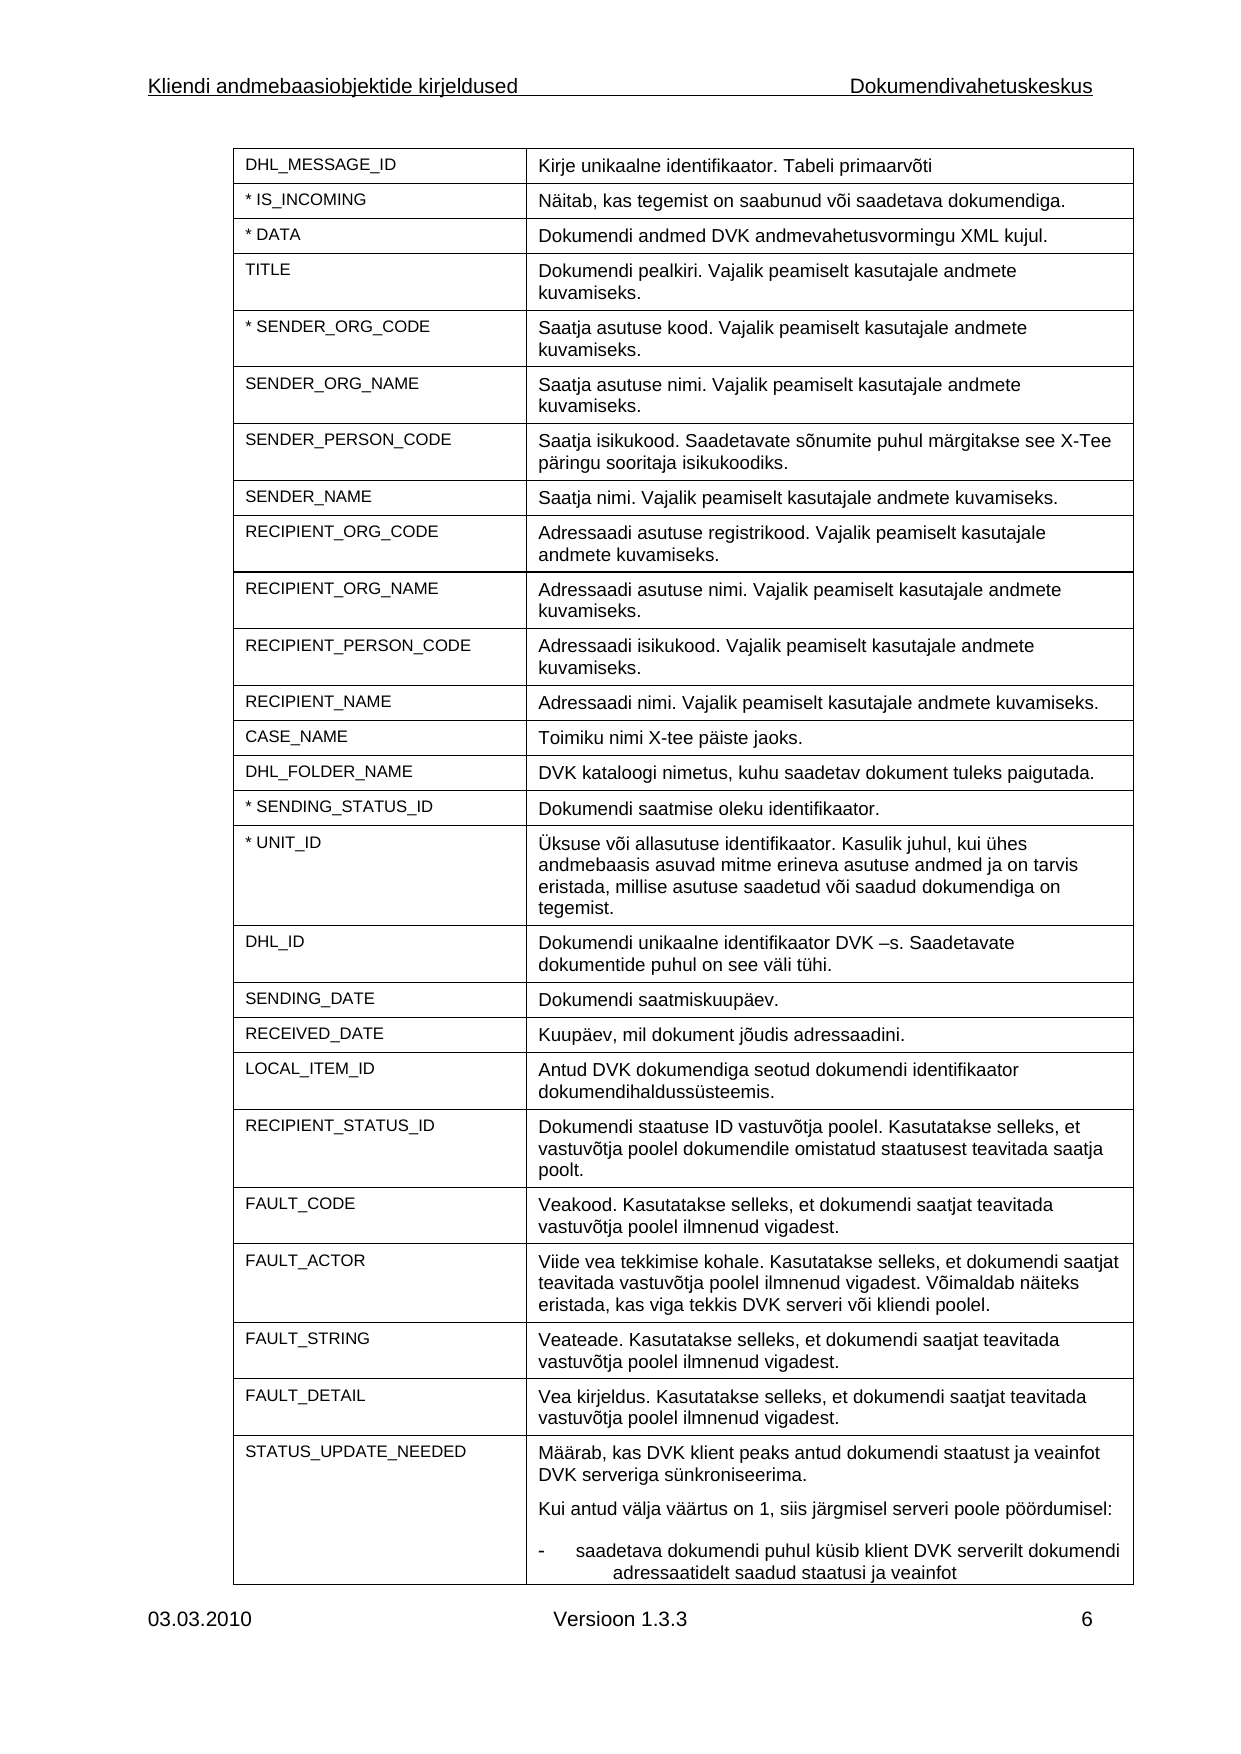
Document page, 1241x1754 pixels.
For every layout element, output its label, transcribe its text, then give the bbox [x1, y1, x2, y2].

table_cell Veakood. Kasutatakse selleks, et dokumendi saatjat teavitada vastuvõtja poolel ilmnenud vigadest. [527, 1188, 1133, 1243]
table_cell * SENDING_STATUS_ID [234, 791, 526, 825]
table_cell SENDER_ORG_NAME [234, 367, 526, 423]
table_cell Adressaadi isikukood. Vajalik peamiselt kasutajale andmete kuvamiseks. [527, 629, 1133, 685]
table_cell DVK kataloogi nimetus, kuhu saadetav dokument tuleks paigutada. [527, 756, 1133, 790]
table_cell Vea kirjeldus. Kasutatakse selleks, et dokumendi saatjat teavitada vastuvõtja poolel ilmnenud vigadest. [527, 1379, 1133, 1435]
table_cell SENDING_DATE [234, 983, 526, 1017]
table_cell Viide vea tekkimise kohale. Kasutatakse selleks, et dokumendi saatjat teavitada vastuvõtja poolel ilmnenud vigadest. Võimaldab näiteks eristada, kas viga tekkis DVK serveri või kliendi poolel. [527, 1244, 1133, 1322]
table_cell FAULT_STRING [234, 1323, 526, 1378]
table_cell RECIPIENT_ORG_CODE [234, 516, 526, 571]
table_cell Kirje unikaalne identifikaator. Tabeli primaarvõti [527, 149, 1133, 183]
table_cell LOCAL_ITEM_ID [234, 1053, 526, 1108]
table_cell SENDER_NAME [234, 481, 526, 515]
table_cell Näitab, kas tegemist on saabunud või saadetava dokumendiga. [527, 184, 1133, 218]
table_cell TITLE [234, 254, 526, 309]
table_cell Saatja isikukood. Saadetavate sõnumite puhul märgitakse see X-Tee päringu sooritaja isikukoodiks. [527, 424, 1133, 479]
table_cell * IS_INCOMING [234, 184, 526, 218]
table_cell Adressaadi asutuse nimi. Vajalik peamiselt kasutajale andmete kuvamiseks. [527, 573, 1133, 628]
table_cell FAULT_CODE [234, 1188, 526, 1243]
table_cell RECIPIENT_PERSON_CODE [234, 629, 526, 685]
table_cell Dokumendi unikaalne identifikaator DVK –s. Saadetavate dokumentide puhul on see väli tühi. [527, 926, 1133, 982]
table_cell SENDER_PERSON_CODE [234, 424, 526, 479]
table_cell RECIPIENT_NAME [234, 686, 526, 720]
table_cell Dokumendi saatmise oleku identifikaator. [527, 791, 1133, 825]
table_cell Dokumendi andmed DVK andmevahetusvormingu XML kujul. [527, 219, 1133, 253]
table_cell Saatja asutuse nimi. Vajalik peamiselt kasutajale andmete kuvamiseks. [527, 367, 1133, 423]
table_cell * SENDER_ORG_CODE [234, 311, 526, 366]
table_cell RECEIVED_DATE [234, 1018, 526, 1052]
table_cell Antud DVK dokumendiga seotud dokumendi identifikaator dokumendihaldussüsteemis. [527, 1053, 1133, 1108]
table_cell RECIPIENT_ORG_NAME [234, 573, 526, 628]
table_cell DHL_MESSAGE_ID [234, 149, 526, 183]
table_cell FAULT_ACTOR [234, 1244, 526, 1322]
table_cell CASE_NAME [234, 721, 526, 755]
table_cell Saatja nimi. Vajalik peamiselt kasutajale andmete kuvamiseks. [527, 481, 1133, 515]
table_cell * DATA [234, 219, 526, 253]
table_cell Adressaadi asutuse registrikood. Vajalik peamiselt kasutajale andmete kuvamiseks. [527, 516, 1133, 571]
table_cell Dokumendi saatmiskuupäev. [527, 983, 1133, 1017]
table_cell Kuupäev, mil dokument jõudis adressaadini. [527, 1018, 1133, 1052]
table_cell RECIPIENT_STATUS_ID [234, 1110, 526, 1187]
table_cell Adressaadi nimi. Vajalik peamiselt kasutajale andmete kuvamiseks. [527, 686, 1133, 720]
table_cell Määrab, kas DVK klient peaks antud dokumendi staatust ja veainfot DVK serveriga sünkroniseerima. Kui antud välja väärtus on 1, siis järgmisel serveri poole pöördumisel: saadetava dokumendi puhul küsib klient DVK serverilt dokumendi adressaatidelt saadud staatusi ja veainfot laekunud dokumendi puhul saadab klient DVK serverile antud dokumendi staatuse ja veainfo. [527, 1436, 1133, 1583]
table_cell DHL_FOLDER_NAME [234, 756, 526, 790]
table_cell Toimiku nimi X-tee päiste jaoks. [527, 721, 1133, 755]
table_cell Dokumendi pealkiri. Vajalik peamiselt kasutajale andmete kuvamiseks. [527, 254, 1133, 309]
table_cell FAULT_DETAIL [234, 1379, 526, 1435]
table_cell Veateade. Kasutatakse selleks, et dokumendi saatjat teavitada vastuvõtja poolel ilmnenud vigadest. [527, 1323, 1133, 1378]
table_cell STATUS_UPDATE_NEEDED [234, 1436, 526, 1583]
table_cell Saatja asutuse kood. Vajalik peamiselt kasutajale andmete kuvamiseks. [527, 311, 1133, 366]
table_cell Dokumendi staatuse ID vastuvõtja poolel. Kasutatakse selleks, et vastuvõtja poolel dokumendile omistatud staatusest teavitada saatja poolt. [527, 1110, 1133, 1187]
table_cell Üksuse või allasutuse identifikaator. Kasulik juhul, kui ühes andmebaasis asuvad mitme erineva asutuse andmed ja on tarvis eristada, millise asutuse saadetud või saadud dokumendiga on tegemist. [527, 826, 1133, 925]
table_cell * UNIT_ID [234, 826, 526, 925]
table_cell DHL_ID [234, 926, 526, 982]
